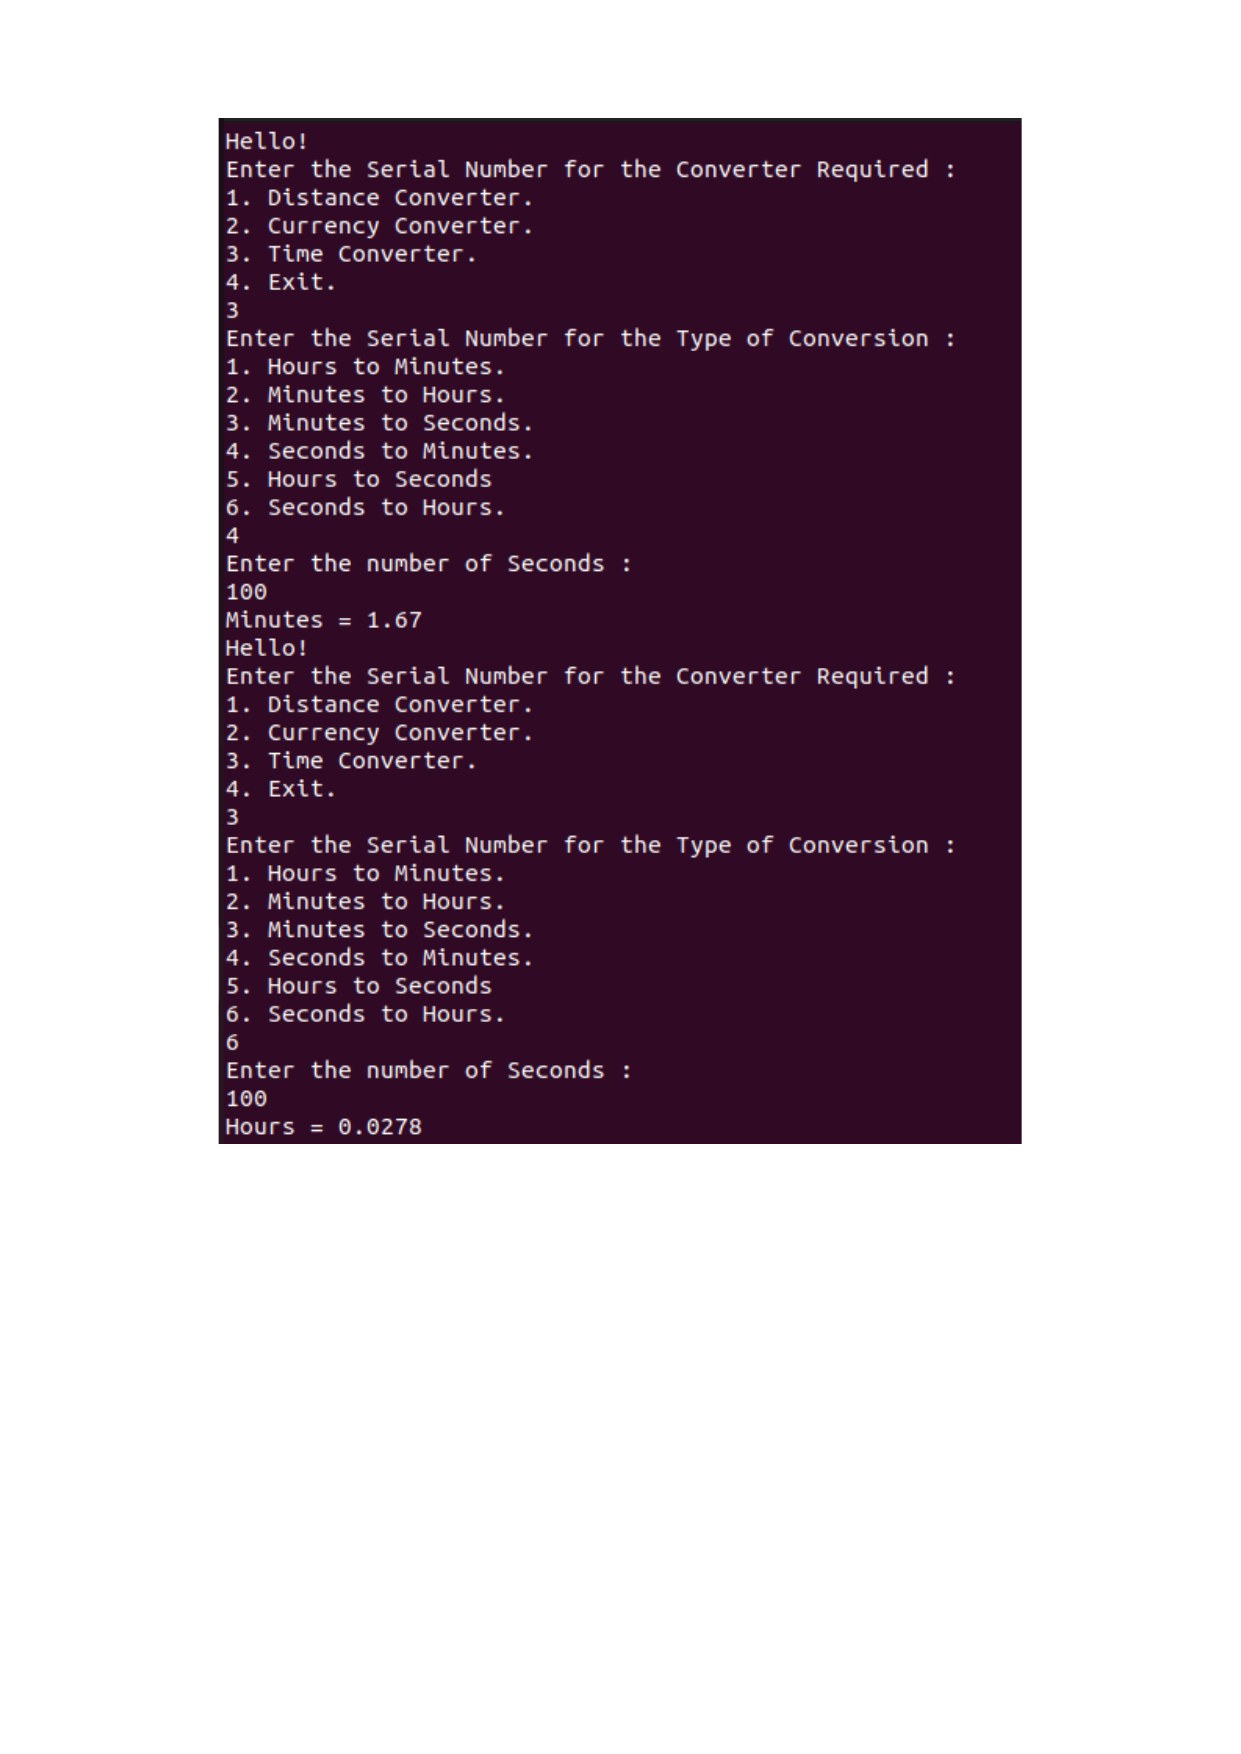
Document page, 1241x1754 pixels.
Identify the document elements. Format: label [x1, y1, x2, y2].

picture [218, 118, 1022, 1144]
